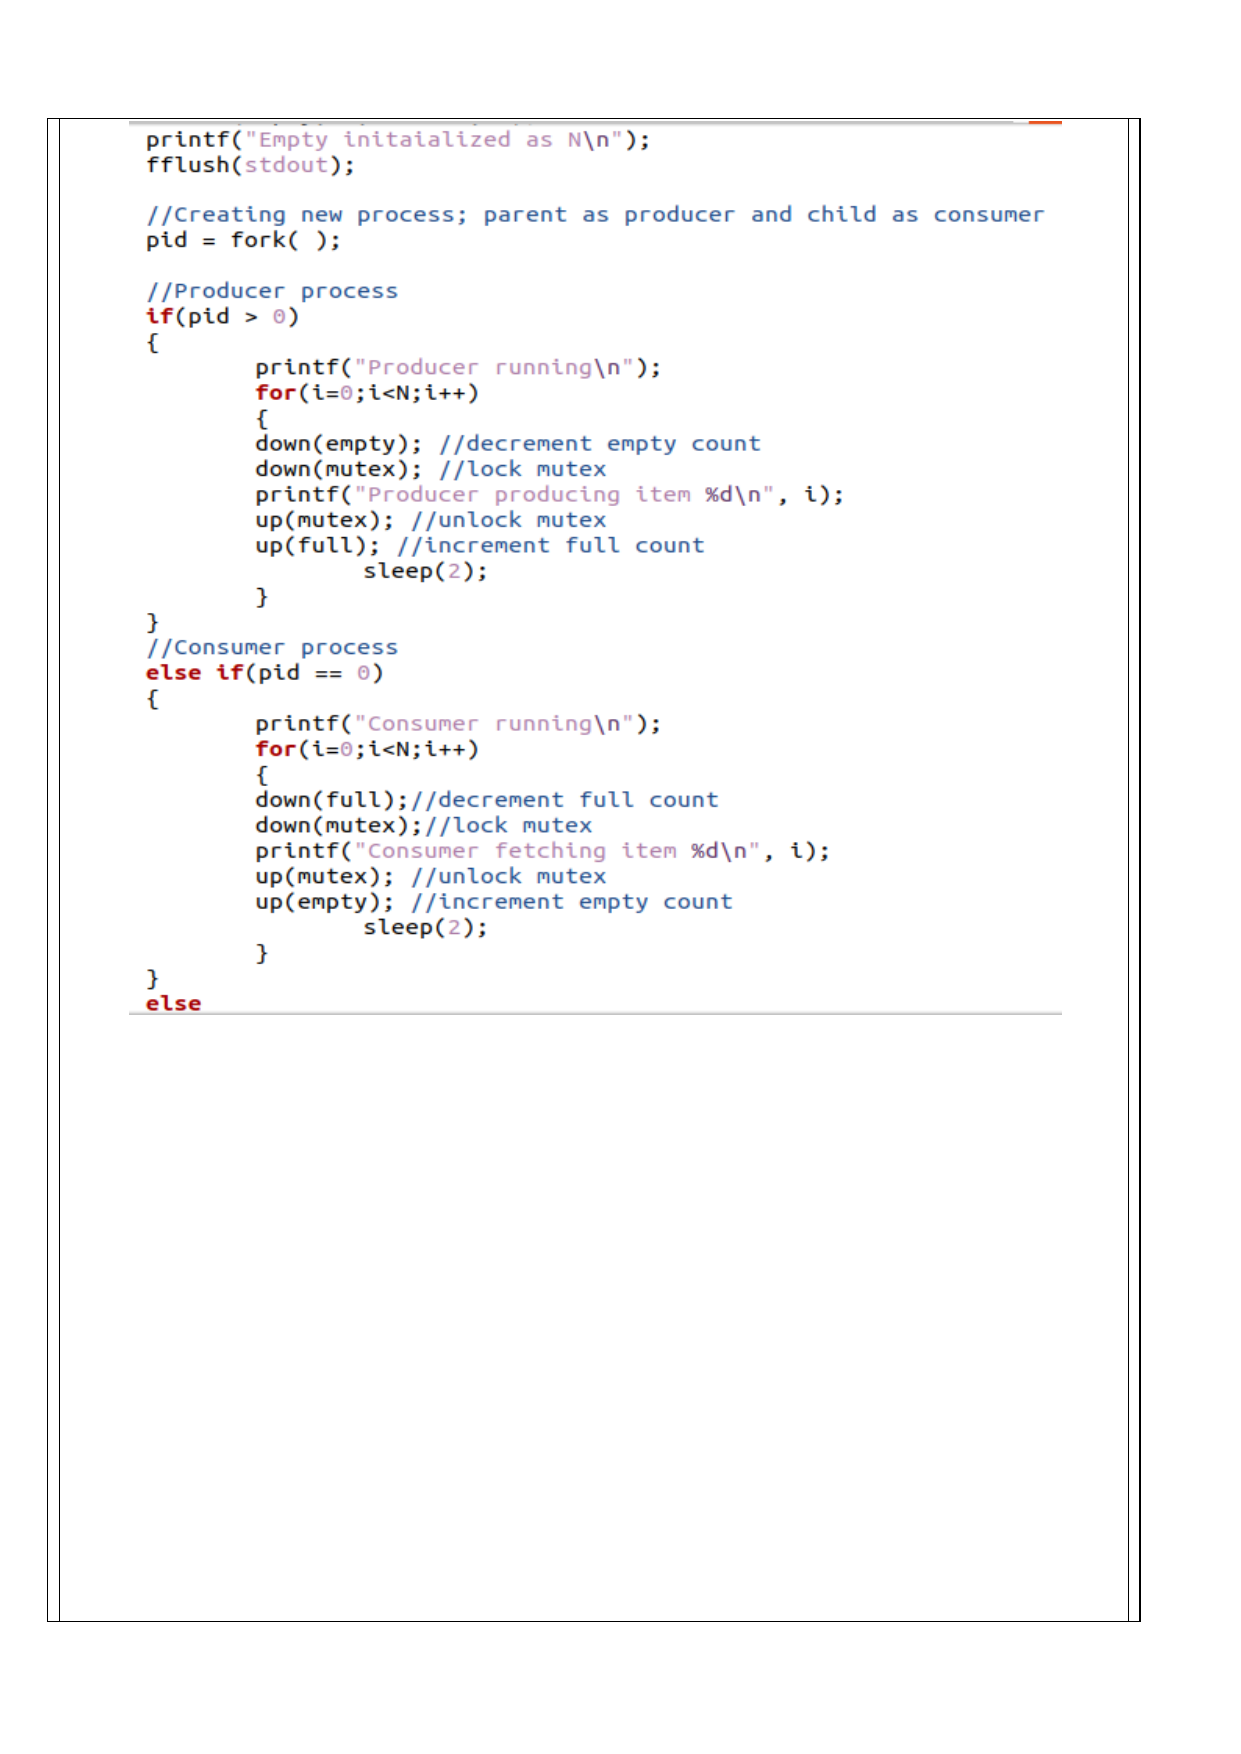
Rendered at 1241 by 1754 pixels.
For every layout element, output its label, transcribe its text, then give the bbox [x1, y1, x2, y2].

table_cell PROGRAM [1129, 119, 1139, 1621]
table_cell PROGRAM [48, 119, 59, 1621]
picture [129, 121, 1062, 1015]
table_cell PROGRAM [60, 119, 1128, 1621]
